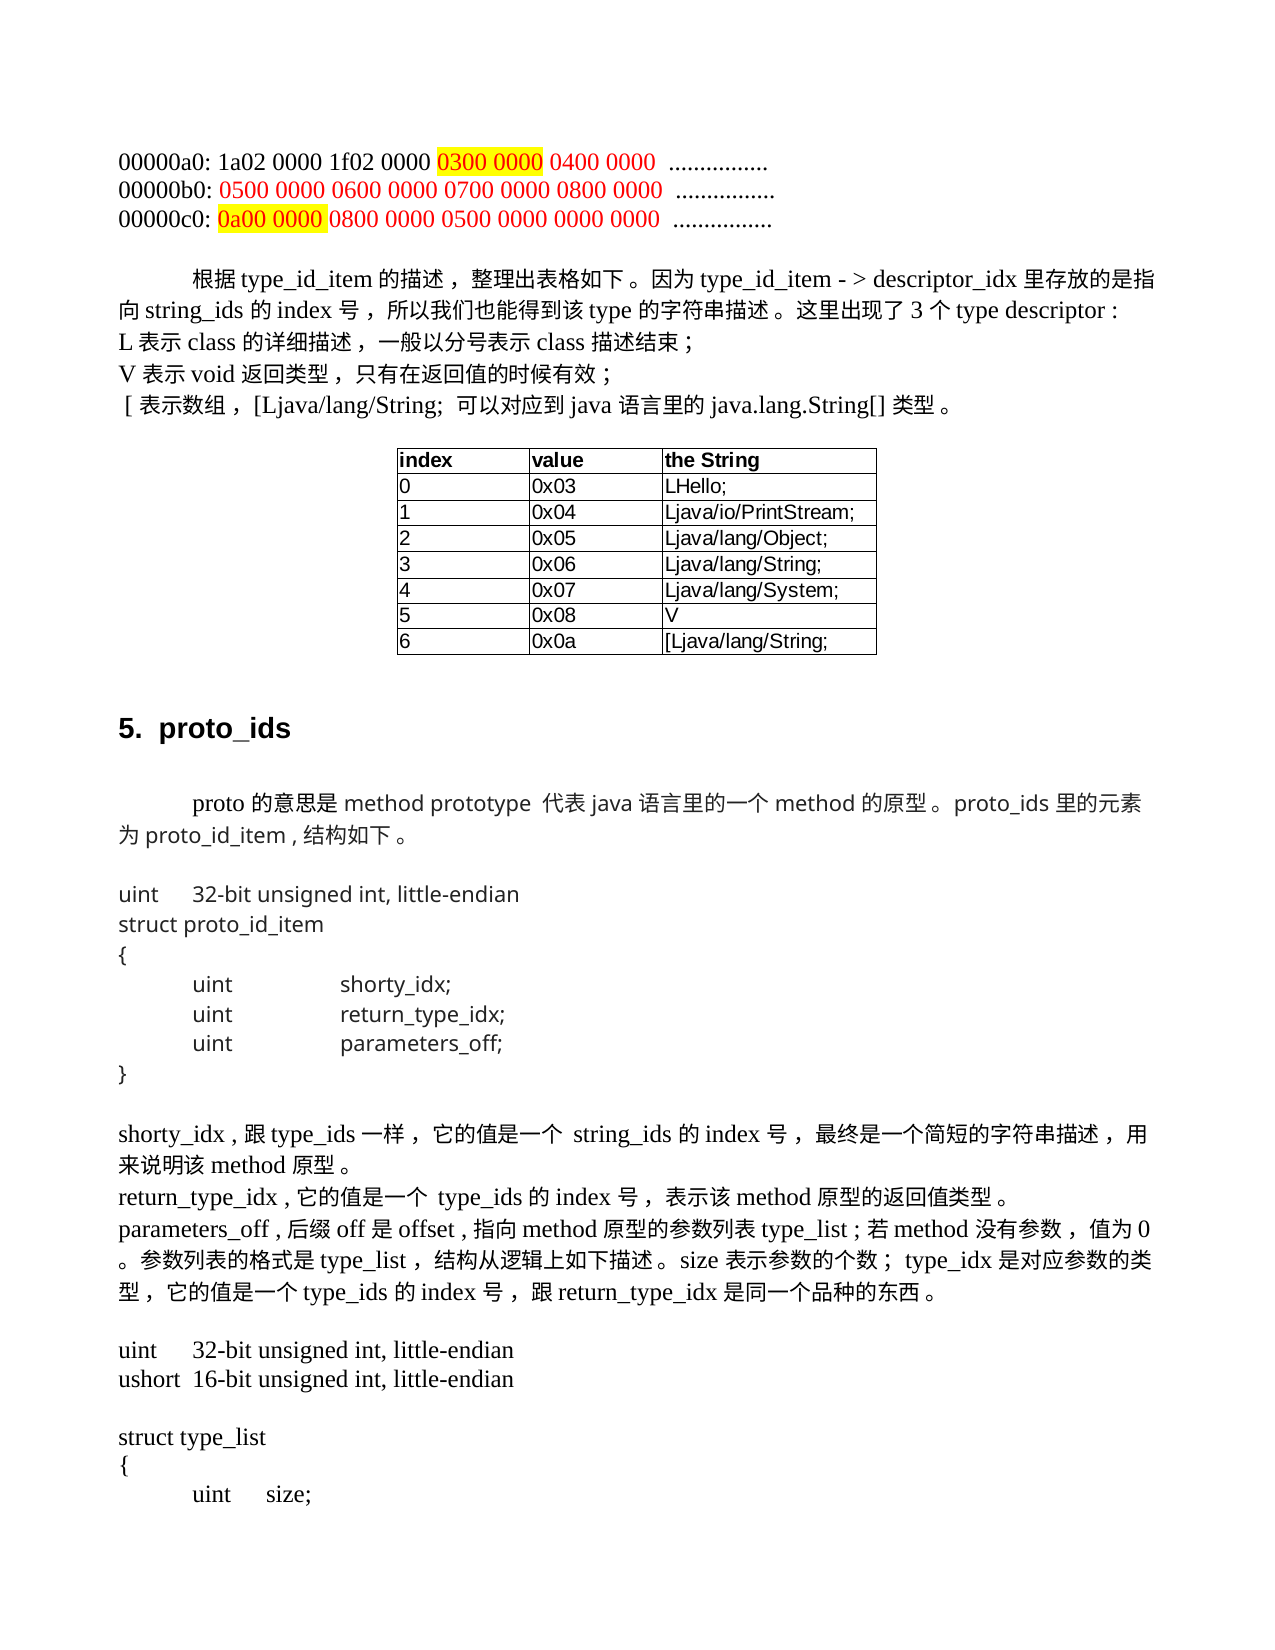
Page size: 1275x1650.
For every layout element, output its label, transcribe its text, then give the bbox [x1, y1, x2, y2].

text shorty_idx , 跟 type_ids 一样 ，它的值是一个 string_ids 的 index 号 ，最终是一个简短的字符串描述 ，用来说明该 method 原型 。 [118, 1117, 1157, 1180]
subtitle 5. proto_ids [118, 711, 1157, 745]
text ushort 16-bit unsigned int, little-endian [118, 1364, 1157, 1393]
text uint size; [118, 1479, 1157, 1508]
text parameters_off , 后缀 off 是 offset , 指向 method 原型的参数列表 type_list ; 若 method 没有参数 ，值为 0 。参数列表的格式是 type_list ，结构从逻辑上如下描述 。size 表示参数的个数 ；type_idx 是对应参数的类型 ，它的值是一个 type_ids 的 index 号 ，跟 return_type_idx 是同一个品种的东西 。 [118, 1212, 1157, 1307]
text uint 32-bit unsigned int, little-endian [118, 1335, 1157, 1364]
text [ 表示数组 ，[Ljava/lang/String; 可以对应到 java 语言里的 java.lang.String[] 类型 。 [118, 388, 1157, 420]
text L 表示 class 的详细描述 ，一般以分号表示 class 描述结束 ； [118, 325, 1157, 357]
text 00000b0: 0500 0000 0600 0000 0700 0000 0800 0000 ................ [118, 176, 1157, 204]
text uint return_type_idx; [118, 998, 1157, 1028]
text V 表示 void 返回类型 ，只有在返回值的时候有效 ； [118, 357, 1157, 388]
text uint parameters_off; [118, 1028, 1157, 1058]
text struct proto_id_item [118, 909, 1157, 939]
text return_type_idx , 它的值是一个 type_ids 的 index 号 ，表示该 method 原型的返回值类型 。 [118, 1180, 1157, 1212]
text 00000c0: 0a00 0000 0800 0000 0500 0000 0000 0000 ................ [118, 204, 1157, 233]
text } [118, 1058, 1157, 1088]
text { [118, 939, 1157, 969]
text 根据 type_id_item 的描述 ，整理出表格如下 。因为 type_id_item - > descriptor_idx 里存放的是指向 string_ids 的 index 号 ，所以我们也能得到该 type 的字符串描述 。这里出现了 3 个 type descriptor : [118, 262, 1157, 325]
text 00000a0: 1a02 0000 1f02 0000 0300 0000 0400 0000 ................ [118, 147, 1157, 176]
text { [118, 1450, 1157, 1479]
text uint 32-bit unsigned int, little-endian [118, 879, 1157, 909]
text proto 的意思是 method prototype 代表 java 语言里的一个 method 的原型 。proto_ids 里的元素为 proto_id_item , 结构如下 。 [118, 786, 1157, 849]
text uint shorty_idx; [118, 969, 1157, 998]
text struct type_list [118, 1422, 1157, 1450]
